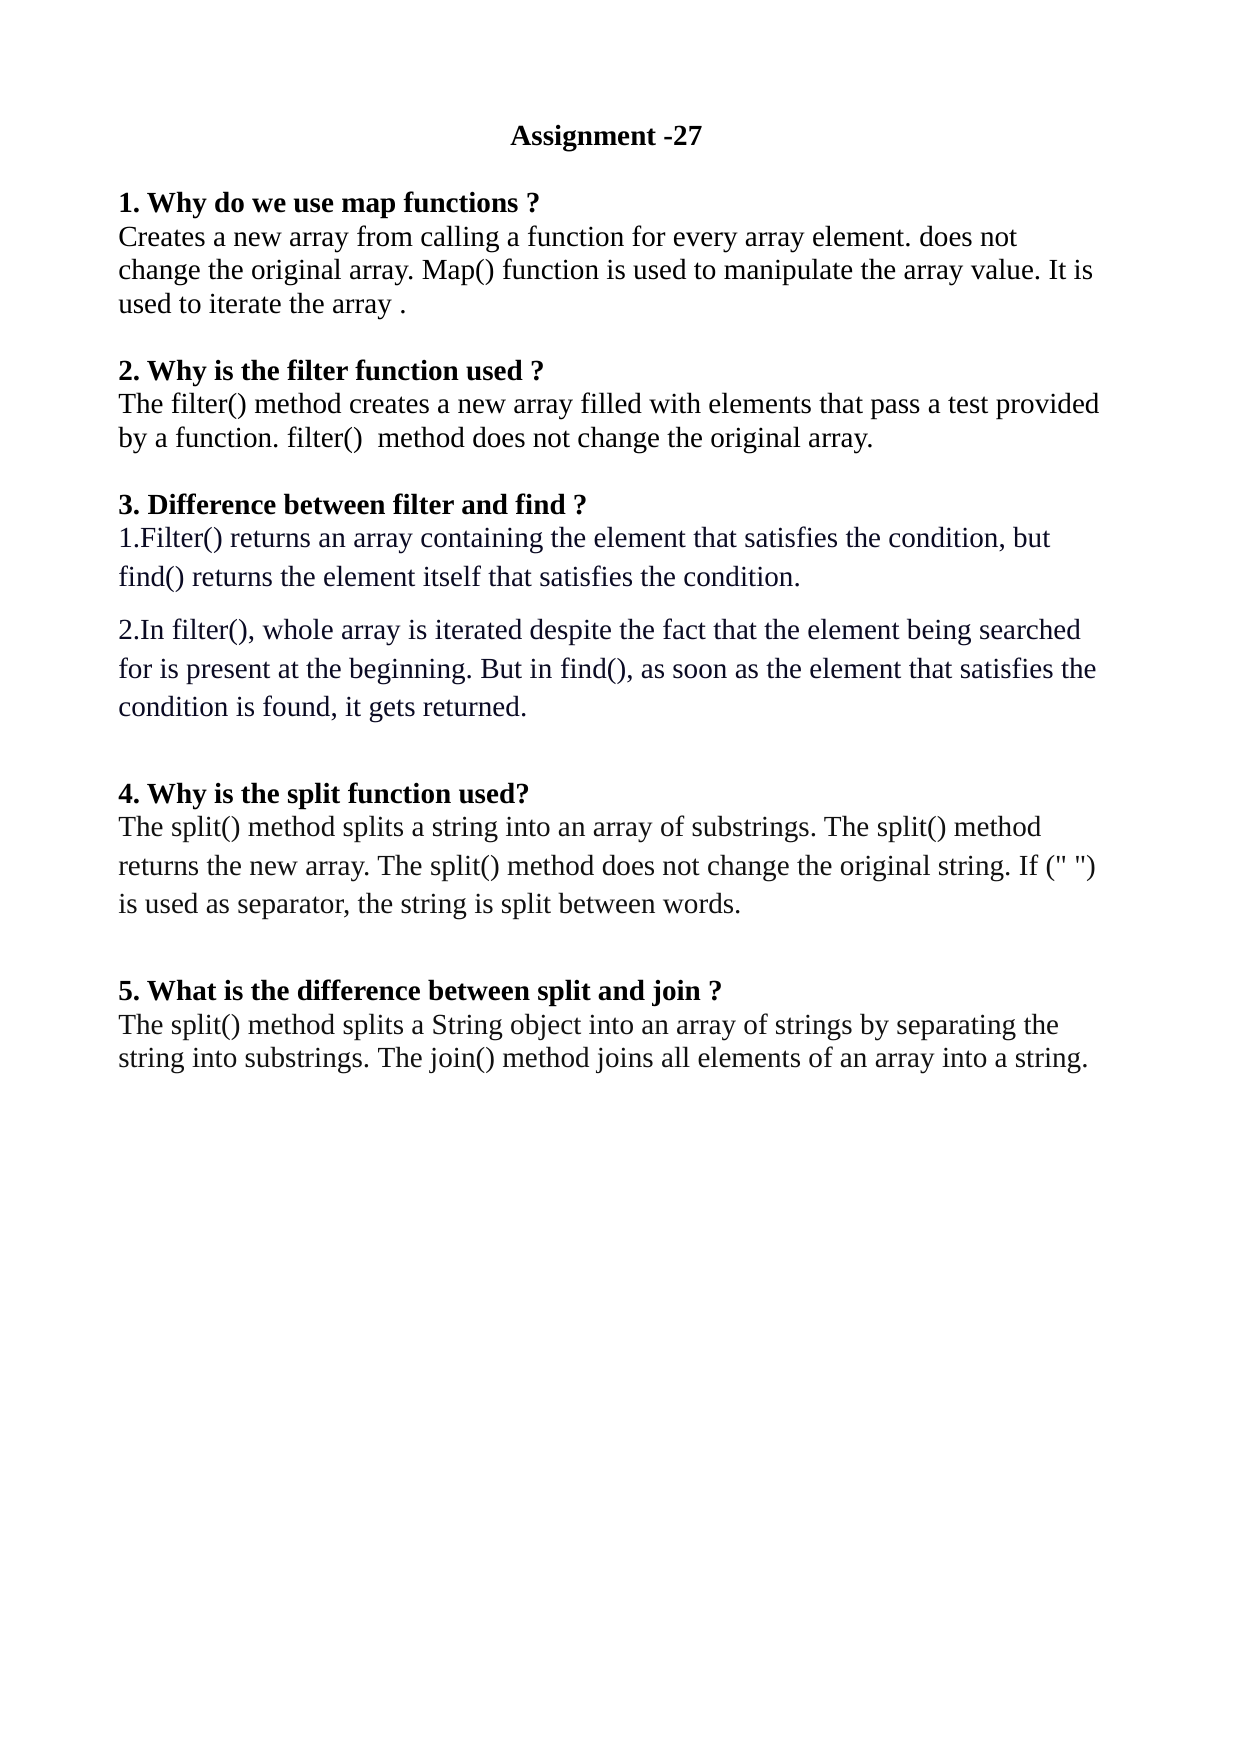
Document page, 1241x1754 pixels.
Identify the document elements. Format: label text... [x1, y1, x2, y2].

text 1.Filter() returns an array containing the element that satisfies the condition, but find() returns the element itself that satisfies the condition. [118, 521, 1122, 593]
text 2. Why is the filter function used ? [118, 353, 1122, 386]
text 3. Difference between filter and find ? [118, 487, 1122, 521]
text Assignment -27 [118, 118, 1122, 152]
text 2.In filter(), whole array is iterated despite the fact that the element being searched for is present at the beginning. But in find(), as soon as the element that satisfies the condition is found, it gets returned. [118, 612, 1122, 723]
text 4. Why is the split function used? [118, 776, 1122, 809]
text The filter() method creates a new array filled with elements that pass a test provided by a function. filter() method does not change the original array. [118, 386, 1122, 453]
text 5. What is the difference between split and join ? [118, 973, 1122, 1007]
text 1. Why do we use map functions ? [118, 185, 1122, 219]
text The split() method splits a string into an array of substrings. The split() method returns the new array. The split() method does not change the original string. If (" ") is used as separator, the string is split between words. [118, 809, 1122, 920]
text Creates a new array from calling a function for every array element. does not change the original array. Map() function is used to manipulate the array value. It is used to iterate the array . [118, 219, 1122, 319]
text The split() method splits a String object into an array of strings by separating the string into substrings. The join() method joins all elements of an array into a string. [118, 1007, 1122, 1074]
